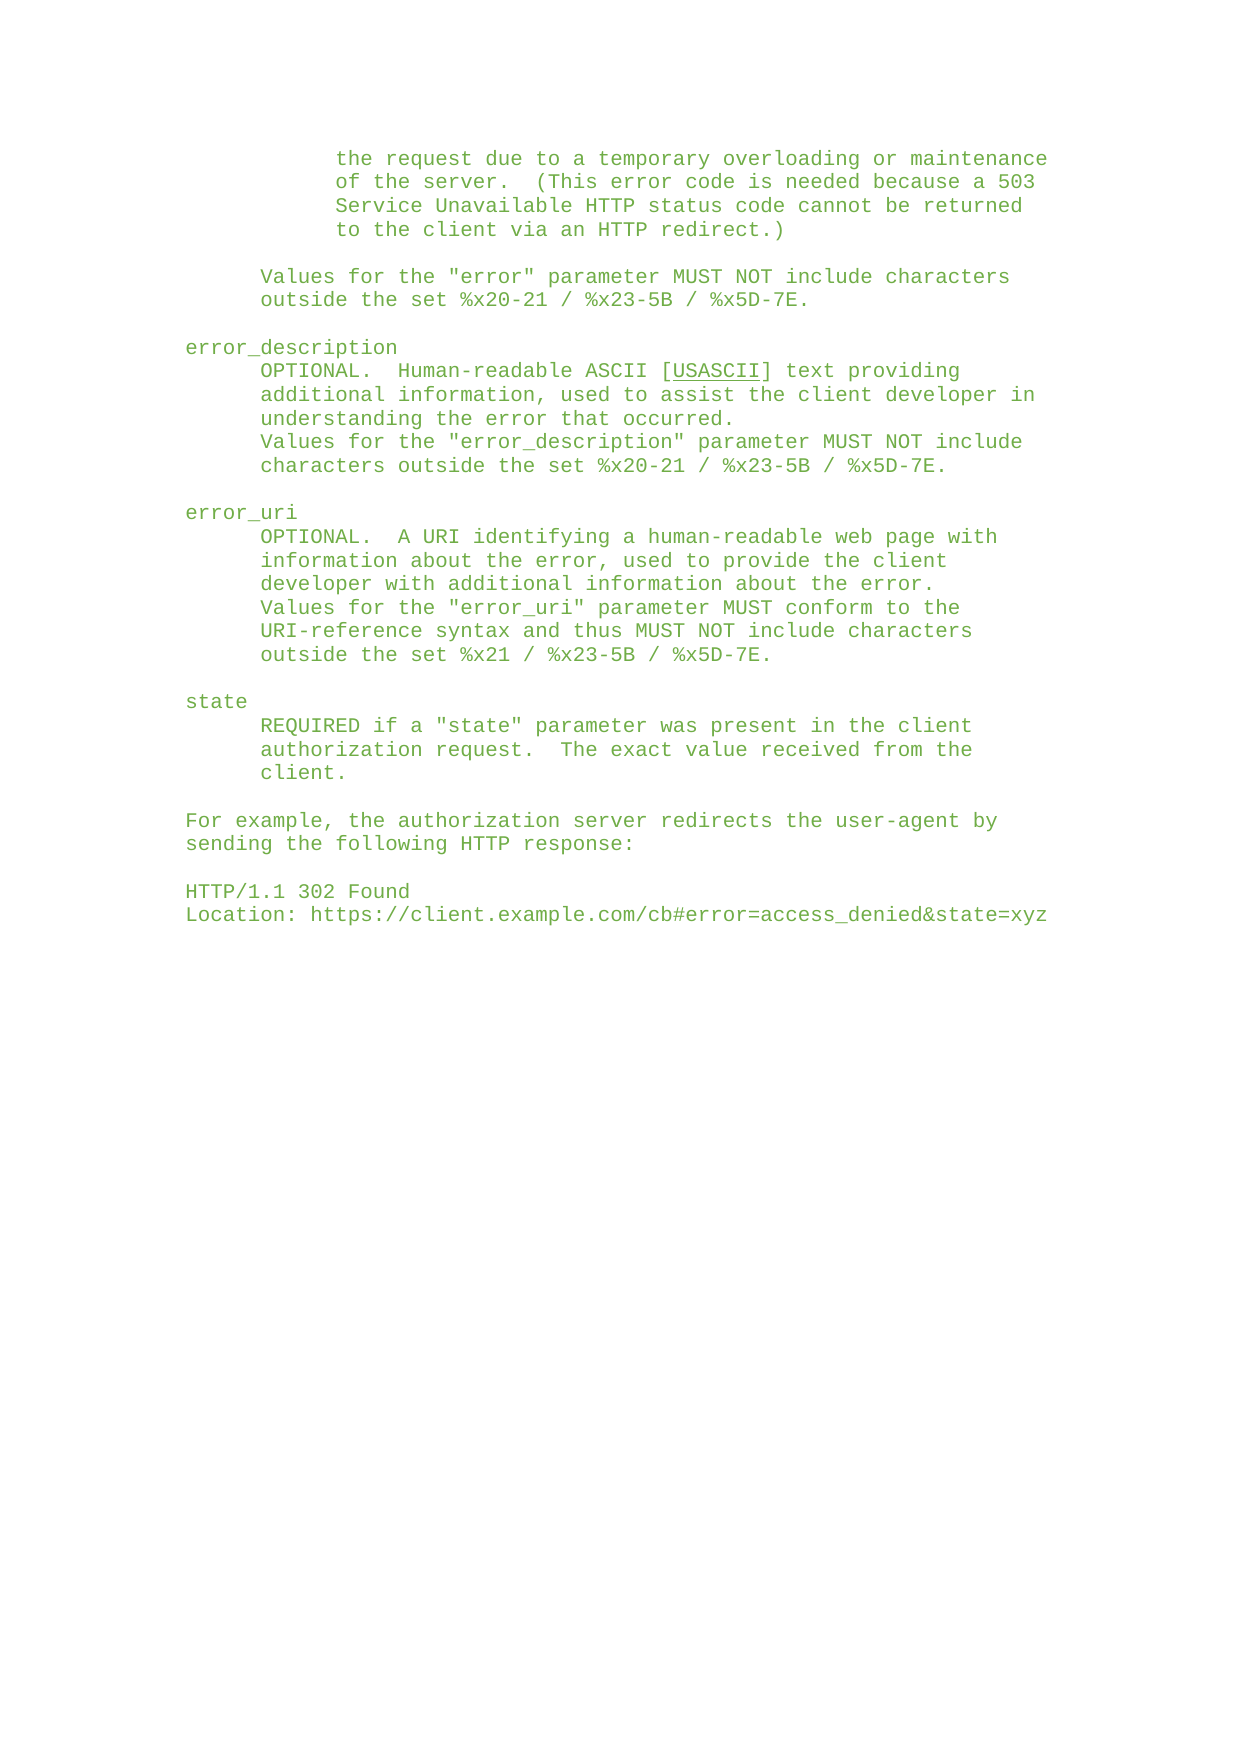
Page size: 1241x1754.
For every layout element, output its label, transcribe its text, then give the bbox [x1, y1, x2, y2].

text This grant type is suitable for clients capable of obtaining the [148, 1427, 1093, 1450]
text characters outside the set %x20-21 / %x23-5B / %x5D-7E. [148, 455, 1093, 479]
text cases where the resource owner has a trust relationship with the [148, 1067, 1093, 1091]
text Hardt Standards Track [Page 37] [148, 1185, 1093, 1209]
text access token. [148, 1545, 1093, 1569]
text The resource owner password credentials grant type is suitable in [148, 1043, 1093, 1067]
text HTTP/1.1 302 Found [148, 881, 1093, 904]
text application. The authorization server should take special care when [148, 1332, 1093, 1356]
text URI-reference syntax and thus MUST NOT include characters [148, 621, 1093, 644]
text state [148, 691, 1093, 715]
text For example, the authorization server redirects the user-agent by [148, 810, 1093, 833]
text the request due to a temporary overloading or maintenance [148, 148, 1093, 171]
text OPTIONAL. A URI identifying a human-readable web page with [148, 526, 1093, 549]
text to the client via an HTTP redirect.) [148, 218, 1093, 242]
text outside the set %x21 / %x23-5B / %x5D-7E. [148, 644, 1093, 668]
text developer with additional information about the error. [148, 573, 1093, 597]
text viable. [148, 1379, 1093, 1403]
text outside the set %x20-21 / %x23-5B / %x5D-7E. [148, 289, 1093, 313]
text Values for the "error_uri" parameter MUST conform to the [148, 597, 1093, 621]
text information about the error, used to provide the client [148, 549, 1093, 573]
text Location: https://client.example.com/cb#error=access_denied&state=xyz [148, 904, 1093, 928]
text understanding the error that occurred. [148, 408, 1093, 431]
text using direct authentication schemes such as HTTP Basic or Digest [148, 1498, 1093, 1521]
text 4.3. Resource Owner Password Credentials Grant [148, 962, 1093, 986]
text error_description [148, 337, 1093, 360]
text resource owner's credentials (username and password, typically using [148, 1450, 1093, 1474]
text OPTIONAL. Human-readable ASCII [USASCII] text providing [148, 360, 1093, 384]
text enabling this grant type and only allow it when other flows are not [148, 1356, 1093, 1379]
text Values for the "error_description" parameter MUST NOT include [148, 431, 1093, 455]
text additional information, used to assist the client developer in [148, 384, 1093, 408]
text Values for the "error" parameter MUST NOT include characters [148, 266, 1093, 289]
text client, such as the device operating system or a highly privileged [148, 1091, 1093, 1114]
text RFC 6749 OAuth 2.0 October 2012 [148, 1261, 1093, 1285]
text authorization request. The exact value received from the [148, 739, 1093, 762]
text Service Unavailable HTTP status code cannot be returned [148, 195, 1093, 218]
text REQUIRED if a "state" parameter was present in the client [148, 715, 1093, 739]
text client. [148, 762, 1093, 786]
text error_uri [148, 502, 1093, 526]
text authentication to OAuth by converting the stored credentials to an [148, 1521, 1093, 1545]
text sending the following HTTP response: [148, 833, 1093, 857]
text an interactive form). It is also used to migrate existing clients [148, 1474, 1093, 1498]
text of the server. (This error code is needed because a 503 [148, 171, 1093, 195]
